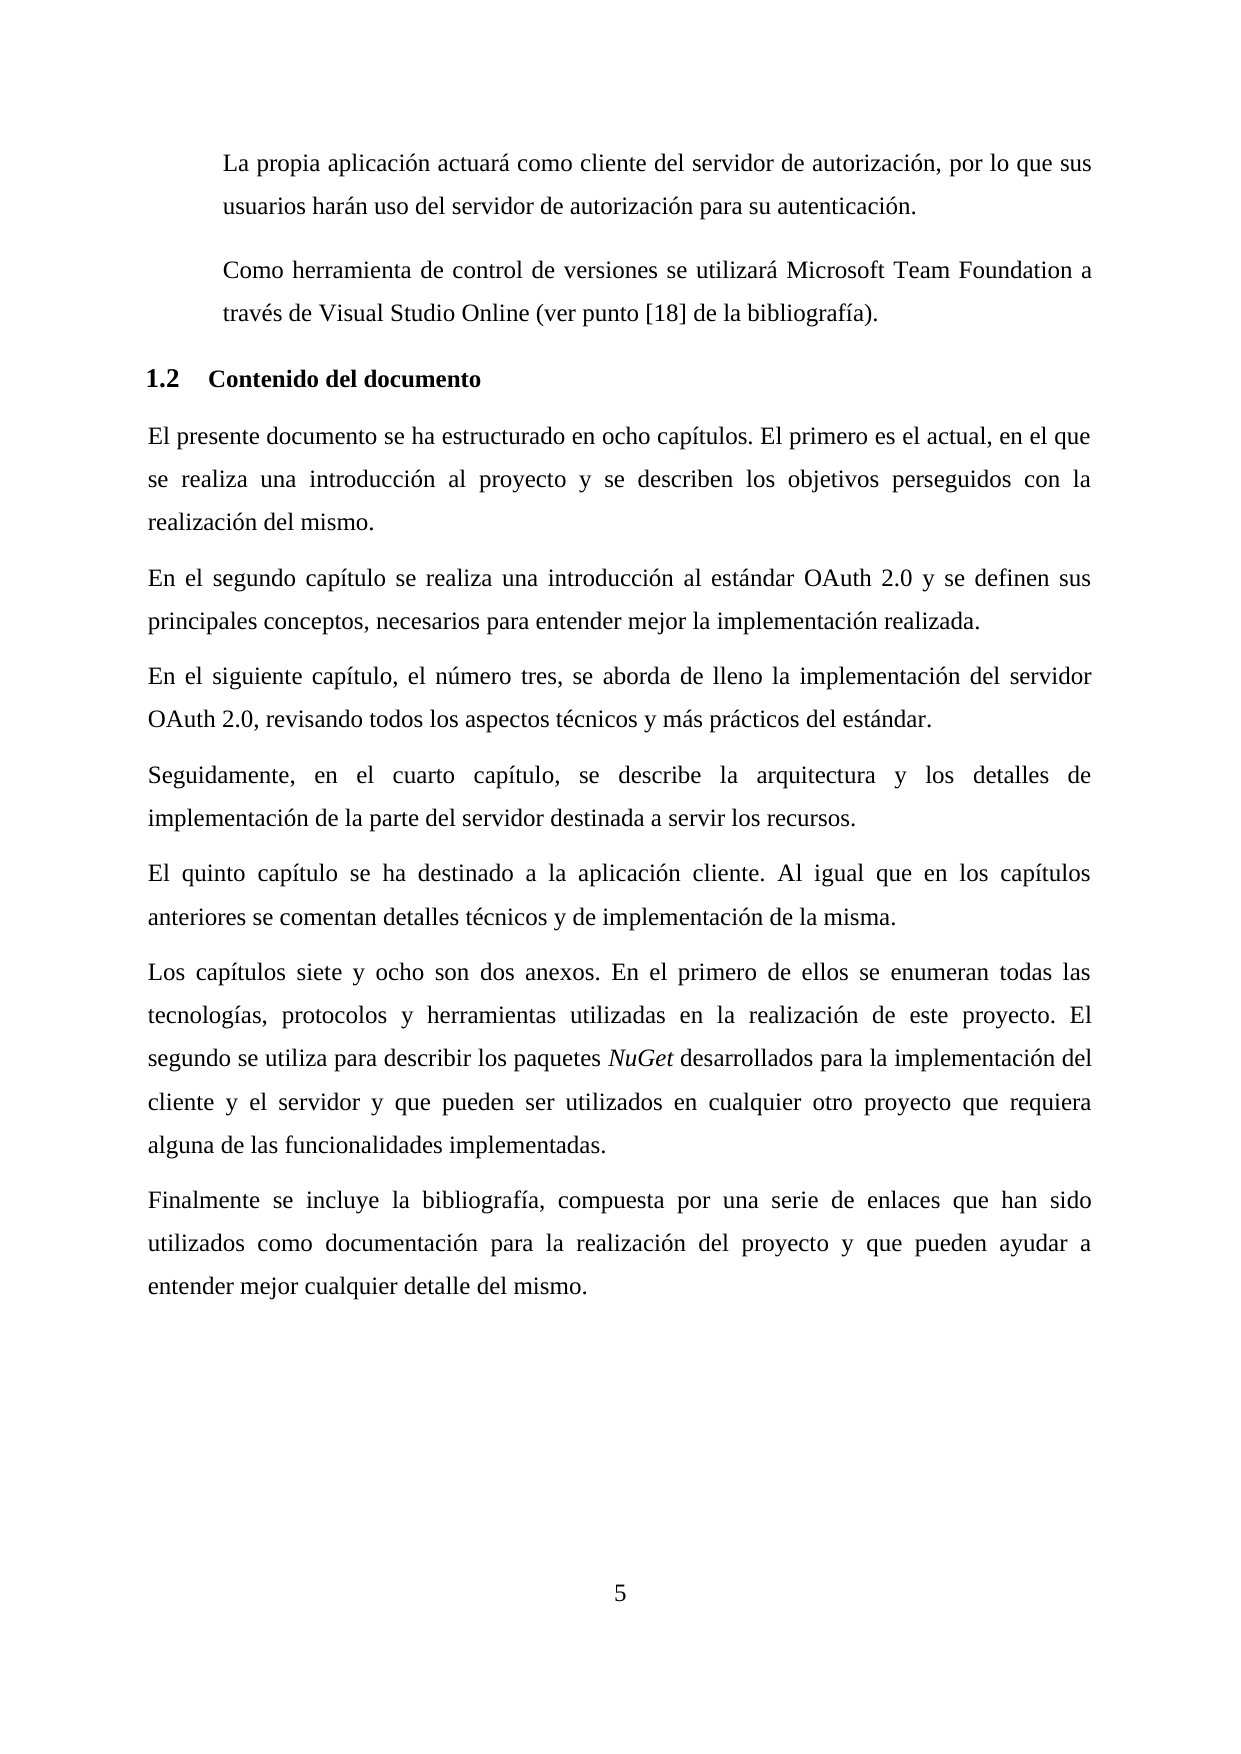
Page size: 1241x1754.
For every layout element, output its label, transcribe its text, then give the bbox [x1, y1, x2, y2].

text El presente documento se ha estructurado en ocho capítulos. El primero es el actual, en el que se realiza una introducción al proyecto y se describen los objetivos perseguidos con la realización del mismo. [148, 421, 1093, 536]
text En el segundo capítulo se realiza una introducción al estándar OAuth 2.0 y se definen sus principales conceptos, necesarios para entender mejor la implementación realizada. [148, 563, 1093, 634]
text Finalmente se incluye la bibliografía, compuesta por una serie de enlaces que han sido utilizados como documentación para la realización del proyecto y que pueden ayudar a entender mejor cualquier detalle del mismo. [148, 1185, 1093, 1300]
text Los capítulos siete y ocho son dos anexos. En el primero de ellos se enumeran todas las tecnologías, protocolos y herramientas utilizadas en la realización de este proyecto. El segundo se utiliza para describir los paquetes NuGet desarrollados para la implementación del cliente y el servidor y que pueden ser utilizados en cualquier otro proyecto que requiera alguna de las funcionalidades implementadas. [148, 957, 1093, 1158]
text Seguidamente, en el cuarto capítulo, se describe la arquitectura y los detalles de implementación de la parte del servidor destinada a servir los recursos. [148, 760, 1093, 832]
list Como herramienta de control de versiones se utilizará Microsoft Team Foundation a través de Visual Studio Online (ver punto [18] de la bibliografía). [185, 255, 1093, 327]
text En el siguiente capítulo, el número tres, se aborda de lleno la implementación del servidor OAuth 2.0, revisando todos los aspectos técnicos y más prácticos del estándar. [148, 661, 1093, 733]
list La propia aplicación actuará como cliente del servidor de autorización, por lo que sus usuarios harán uso del servidor de autorización para su autenticación. [185, 148, 1093, 219]
text El quinto capítulo se ha destinado a la aplicación cliente. Al igual que en los capítulos anteriores se comentan detalles técnicos y de implementación de la misma. [148, 858, 1093, 930]
subtitle Contenido del documento [139, 362, 1093, 393]
